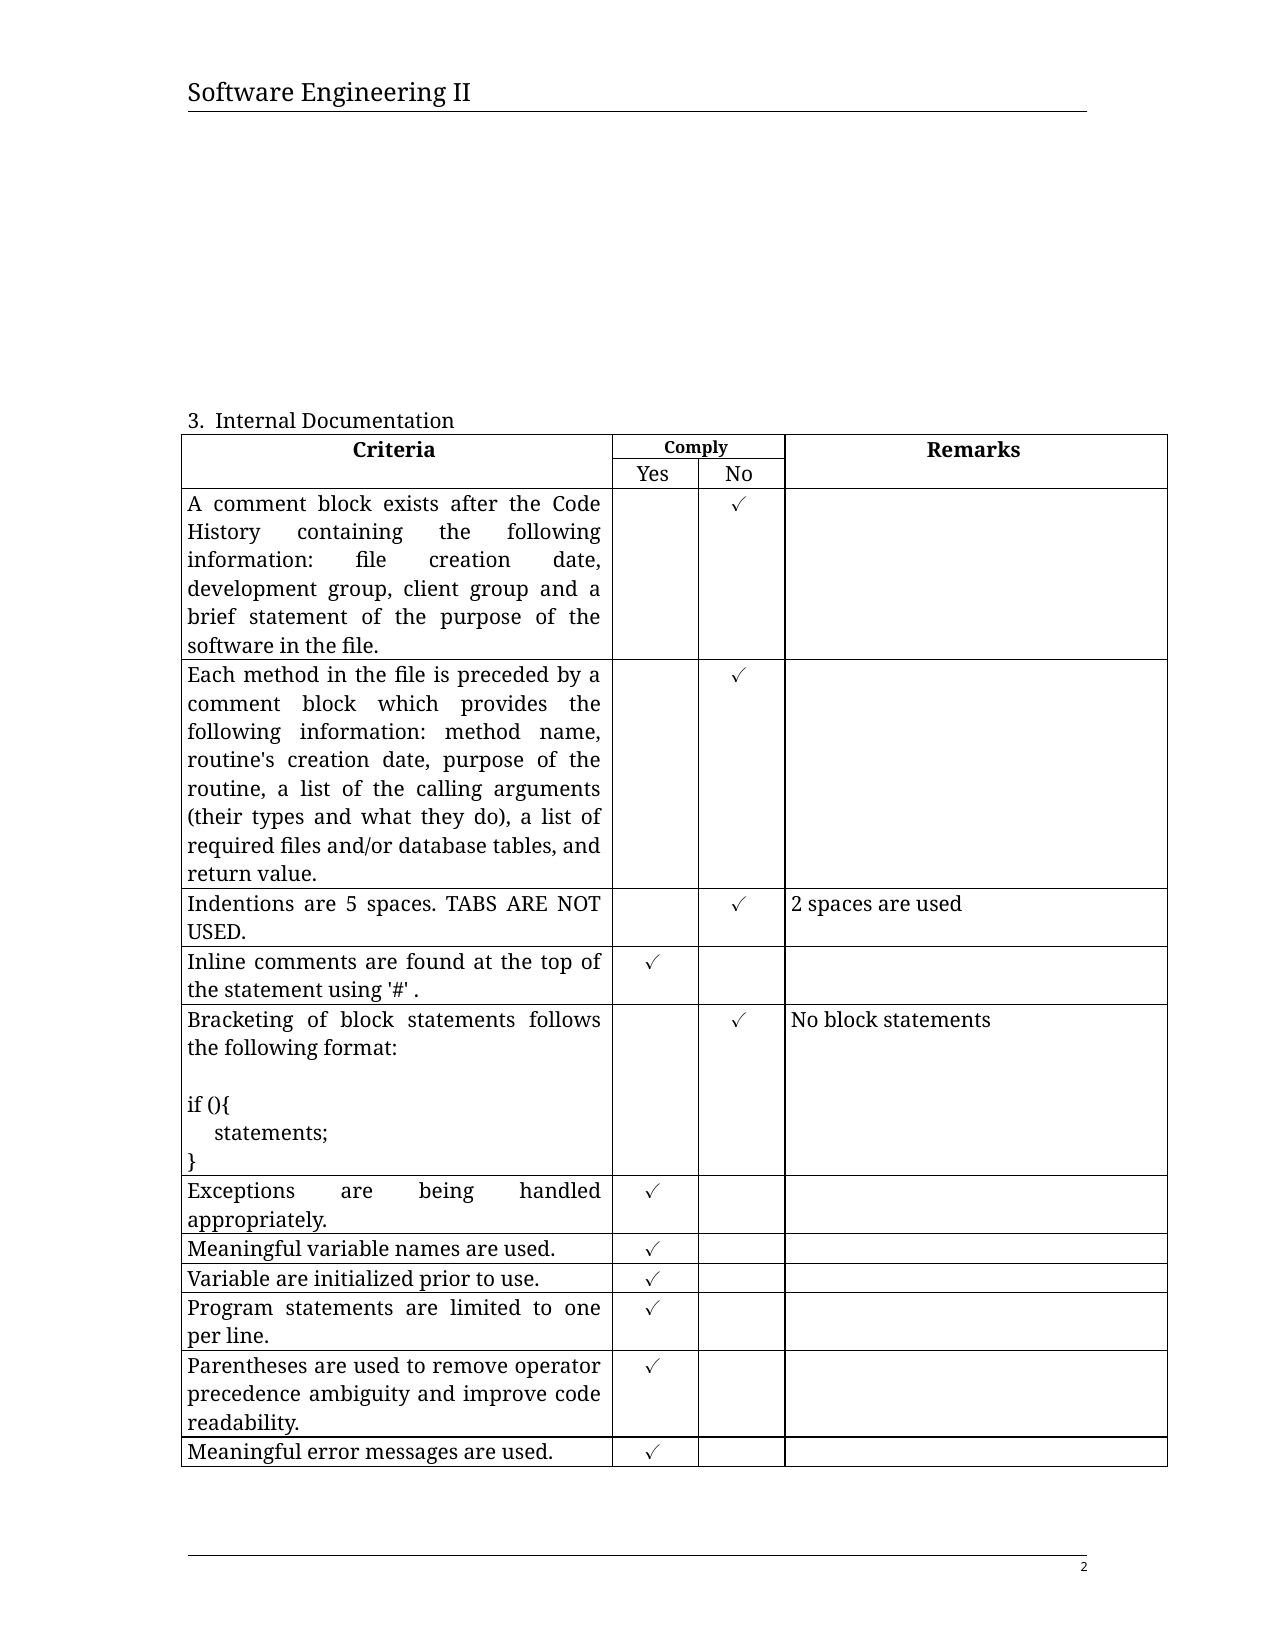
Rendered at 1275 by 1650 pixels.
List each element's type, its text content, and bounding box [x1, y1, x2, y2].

table_cell No block statements [786, 1005, 1167, 1175]
table_cell [699, 1293, 784, 1350]
table_cell [786, 660, 1167, 888]
table_cell Program statements are limited to one per line. [182, 1293, 612, 1350]
table_cell [786, 1351, 1167, 1436]
table_cell [613, 889, 698, 946]
table_cell ✓ [613, 1351, 698, 1436]
table_cell ✓ [699, 660, 784, 888]
table_cell [786, 1293, 1167, 1350]
table_cell [786, 489, 1167, 659]
table_cell [699, 1176, 784, 1233]
table_cell ✓ [699, 889, 784, 946]
table_cell [786, 1264, 1167, 1292]
table_cell [613, 489, 698, 659]
table_cell Exceptions are being handled appropriately. [182, 1176, 612, 1233]
table_cell ✓ [613, 1438, 698, 1466]
table_cell [786, 1438, 1167, 1466]
table_cell ✓ [613, 947, 698, 1004]
table_cell [786, 1234, 1167, 1263]
table_cell [699, 1438, 784, 1466]
table_cell [786, 1176, 1167, 1233]
table_cell Parentheses are used to remove operator precedence ambiguity and improve code readability. [182, 1351, 612, 1436]
table_cell 2 spaces are used [786, 889, 1167, 946]
table_header Comply [613, 435, 784, 458]
table_cell Yes [613, 459, 698, 488]
table_header Criteria [182, 435, 612, 488]
table_cell [699, 1234, 784, 1263]
table_cell [786, 947, 1167, 1004]
table_cell ✓ [613, 1293, 698, 1350]
table_cell Each method in the file is preceded by a comment block which provides the following information: method name, routine's creation date, purpose of the routine, a list of the calling arguments (their types and what they do), a list of required files and/or database tables, and return value. [182, 660, 612, 888]
table_cell A comment block exists after the Code History containing the following information: file creation date, development group, client group and a brief statement of the purpose of the software in the file. [182, 489, 612, 659]
table_header Remarks [786, 435, 1167, 488]
table_cell Bracketing of block statements follows the following format: if (){ statements; } [182, 1005, 612, 1175]
table_cell [699, 947, 784, 1004]
table_cell Variable are initialized prior to use. [182, 1264, 612, 1292]
table_cell ✓ [699, 489, 784, 659]
table_cell ✓ [613, 1264, 698, 1292]
table_cell ✓ [613, 1234, 698, 1263]
table_cell [613, 660, 698, 888]
table_cell ✓ [613, 1176, 698, 1233]
table_cell Inline comments are found at the top of the statement using '#' . [182, 947, 612, 1004]
table_cell [699, 1351, 784, 1436]
table_cell [613, 1005, 698, 1175]
table_cell Meaningful variable names are used. [182, 1234, 612, 1263]
table_cell Meaningful error messages are used. [182, 1438, 612, 1466]
table_cell Indentions are 5 spaces. TABS ARE NOT USED. [182, 889, 612, 946]
table_cell No [699, 459, 784, 488]
text 3. Internal Documentation [187, 406, 1087, 434]
table_cell ✓ [699, 1005, 784, 1175]
table_cell [699, 1264, 784, 1292]
